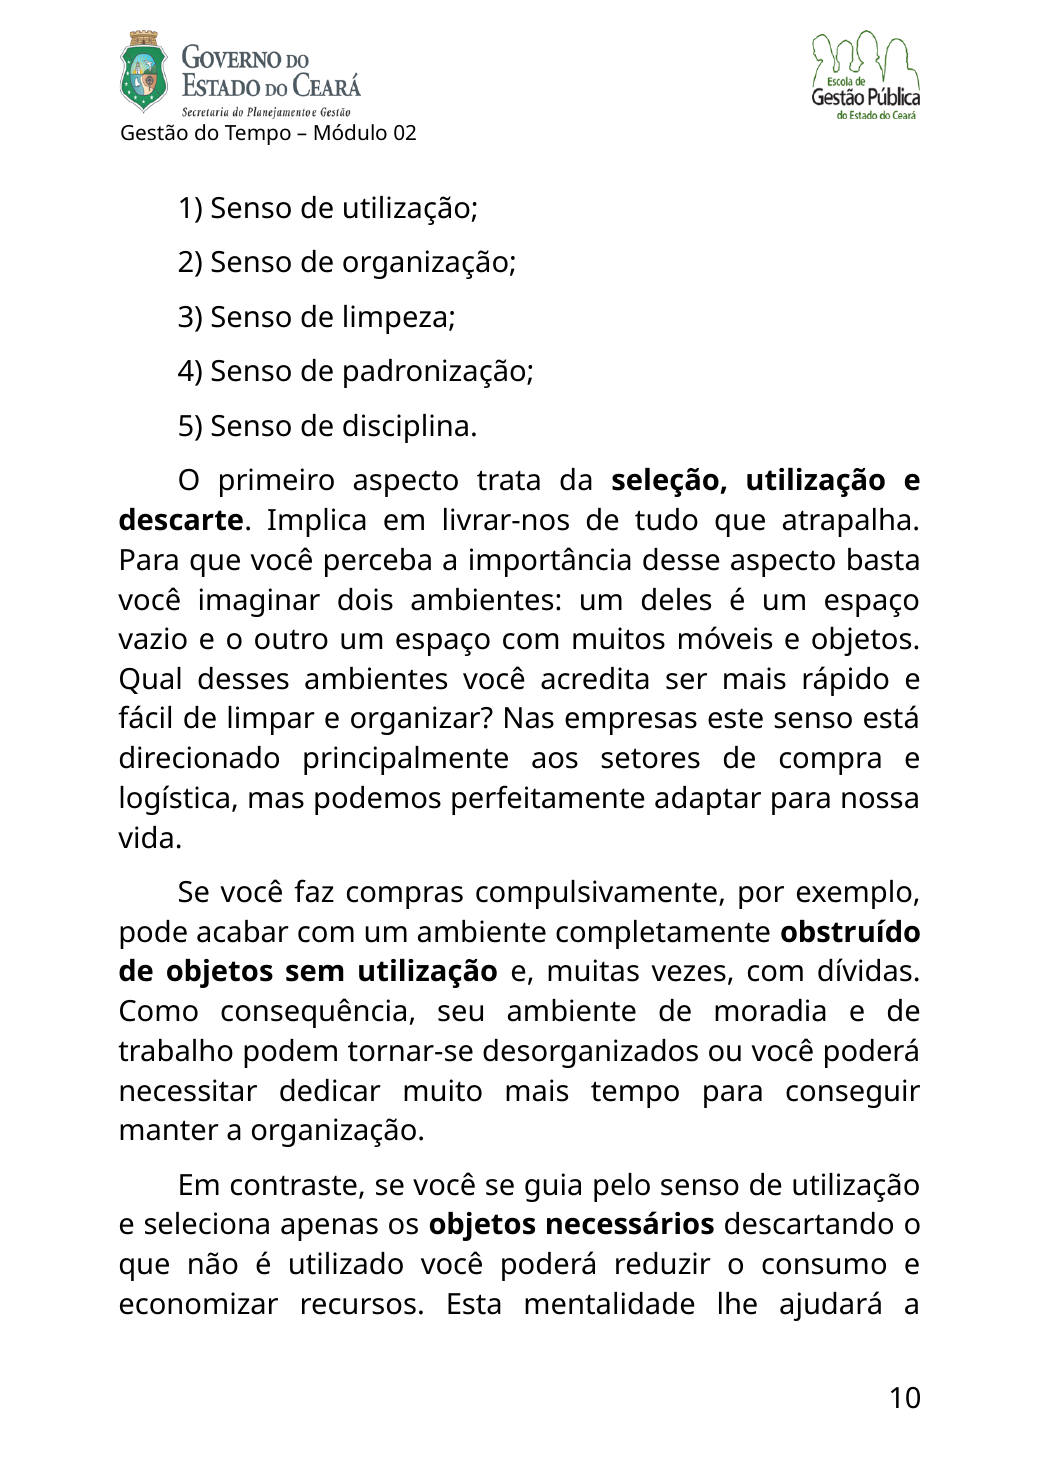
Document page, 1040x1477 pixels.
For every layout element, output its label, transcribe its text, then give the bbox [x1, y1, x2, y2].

text 5) Senso de disciplina. [118, 405, 921, 445]
text O primeiro aspecto trata da seleção, utilização e descarte. Implica em livrar-nos de tudo que atrapalha. Para que você perceba a importância desse aspecto basta você imaginar dois ambientes: um deles é um espaço vazio e o outro um espaço com muitos móveis e objetos. Qual desses ambientes você acredita ser mais rápido e fácil de limpar e organizar? Nas empresas este senso está direcionado principalmente aos setores de compra e logística, mas podemos perfeitamente adaptar para nossa vida. [118, 460, 921, 857]
text 3) Senso de limpeza; [118, 296, 921, 336]
picture [119, 30, 920, 119]
text 1) Senso de utilização; [118, 187, 921, 227]
text 4) Senso de padronização; [118, 351, 921, 390]
text 2) Senso de organização; [118, 242, 921, 281]
text Em contraste, se você se guia pelo senso de utilização e seleciona apenas os objetos necessários descartando o que não é utilizado você poderá reduzir o consumo e economizar recursos. Esta mentalidade lhe ajudará a [118, 1164, 921, 1323]
text Se você faz compras compulsivamente, por exemplo, pode acabar com um ambiente completamente obstruído de objetos sem utilização e, muitas vezes, com dívidas. Como consequência, seu ambiente de moradia e de trabalho podem tornar-se desorganizados ou você poderá necessitar dedicar muito mais tempo para conseguir manter a organização. [118, 871, 921, 1149]
